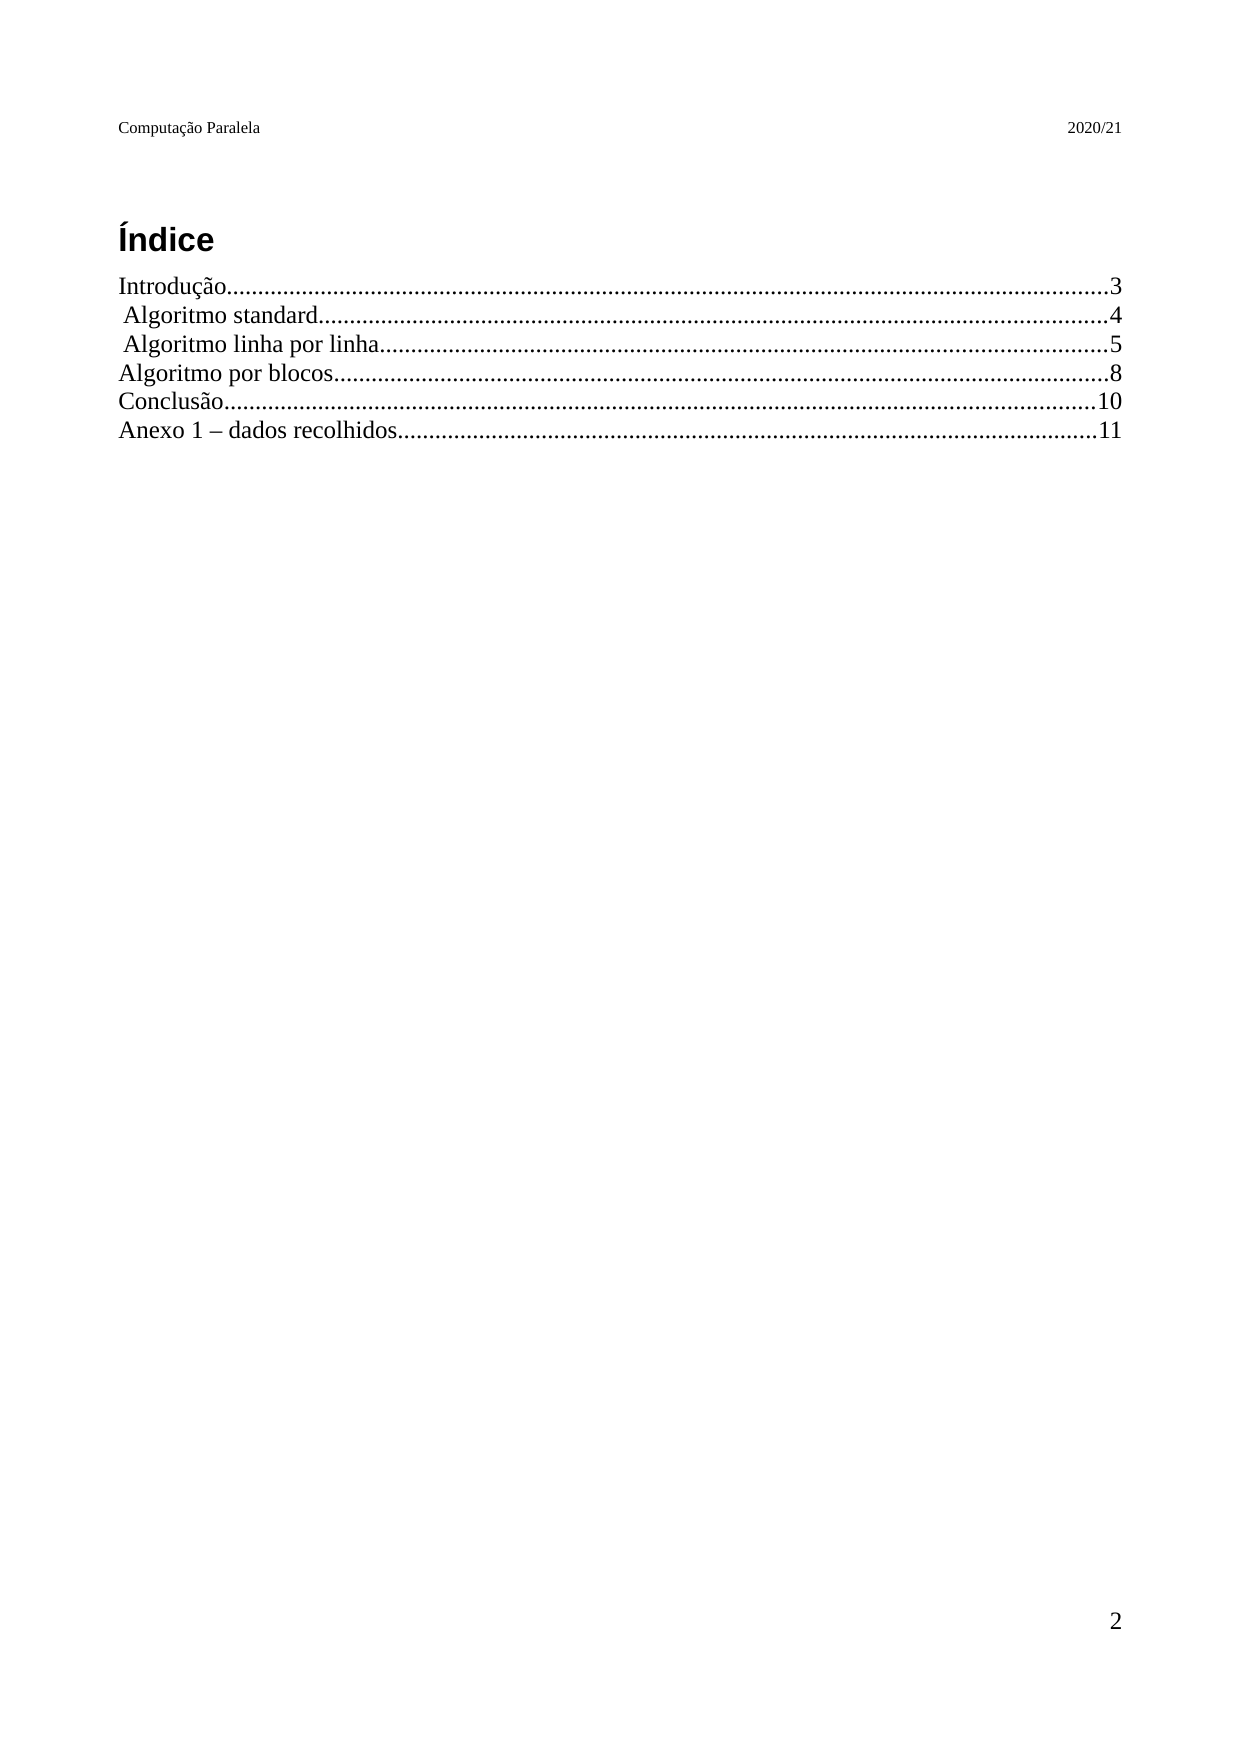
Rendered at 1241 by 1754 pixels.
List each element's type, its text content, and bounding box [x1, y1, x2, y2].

text Introdução 3 [118, 271, 1122, 300]
text Anexo 1 – dados recolhidos 11 [118, 415, 1122, 444]
text Algoritmo por blocos 8 [118, 358, 1122, 386]
text Algoritmo linha por linha 5 [118, 329, 1122, 358]
text Conclusão 10 [118, 386, 1122, 415]
text Algoritmo standard 4 [118, 300, 1122, 329]
subtitle Índice [118, 221, 1122, 259]
